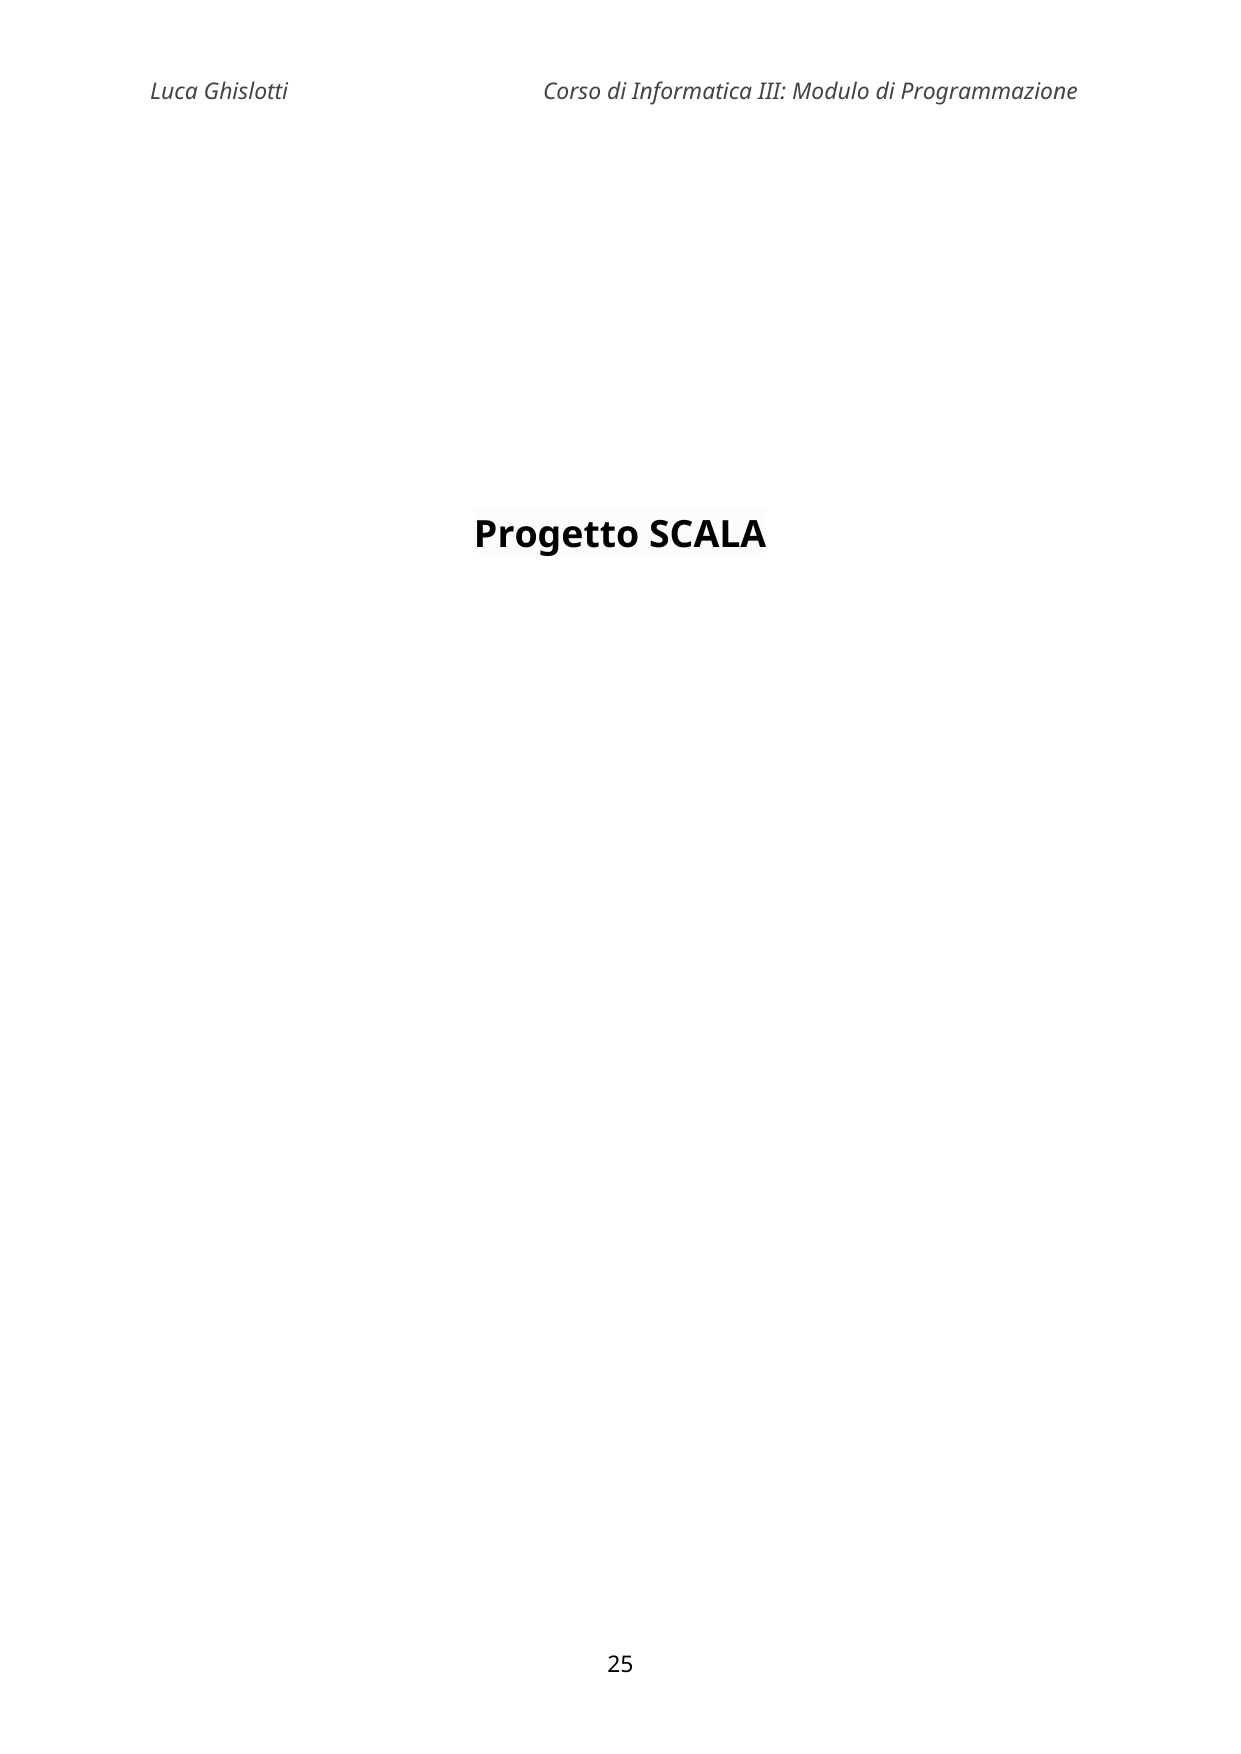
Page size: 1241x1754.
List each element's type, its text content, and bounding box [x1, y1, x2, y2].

title Progetto SCALA [766, 507, 1090, 558]
title Progetto SCALA [150, 507, 474, 558]
